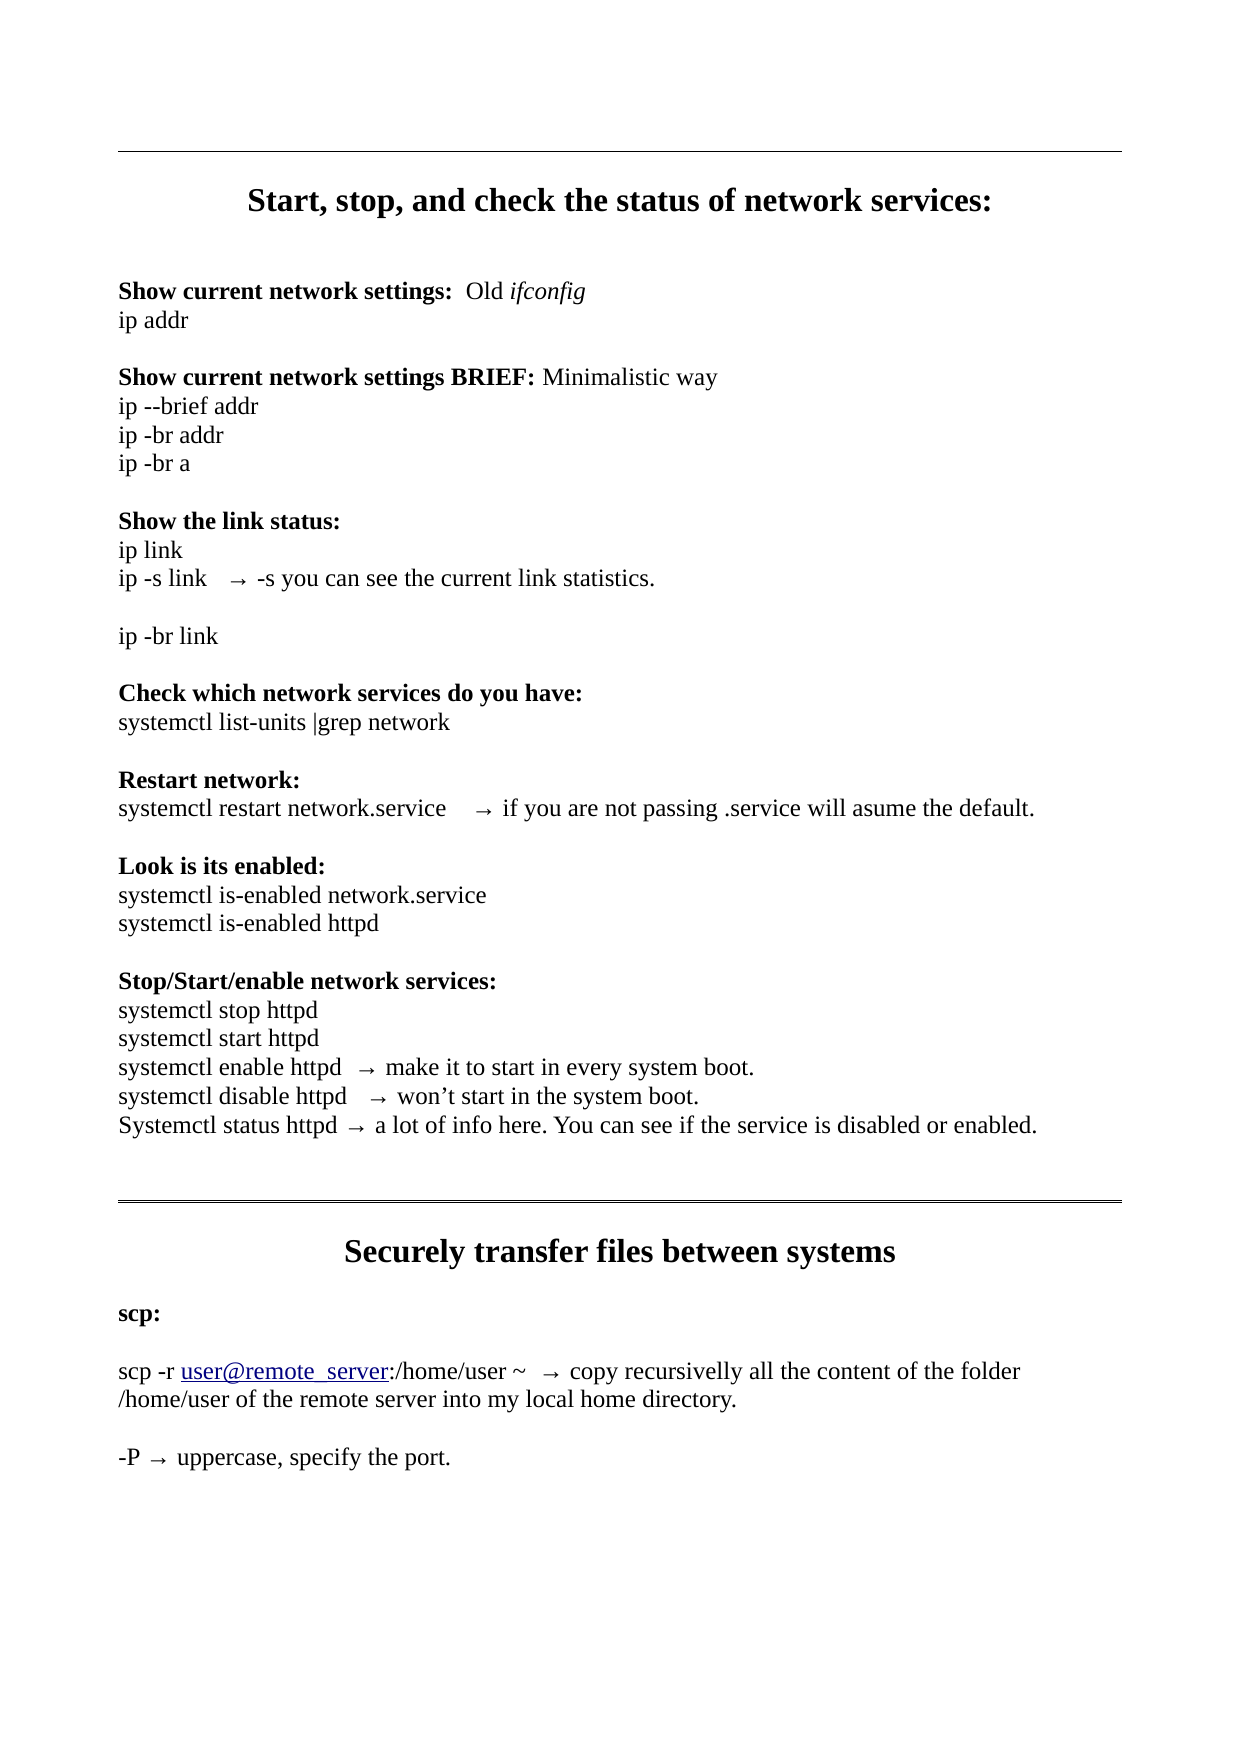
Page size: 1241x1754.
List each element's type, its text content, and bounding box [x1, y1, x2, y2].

text ip -br addr [118, 420, 1122, 448]
text Securely transfer files between systems [118, 1231, 1122, 1269]
text ip -s link → -s you can see the current link statistics. [118, 563, 1122, 592]
text systemctl is-enabled httpd [118, 908, 1122, 937]
text systemctl is-enabled network.service [118, 880, 1122, 908]
text -P → uppercase, specify the port. [118, 1442, 1122, 1471]
text systemctl stop httpd [118, 995, 1122, 1023]
text Start, stop, and check the status of network services: [118, 180, 1122, 218]
text ip link [118, 535, 1122, 563]
text Restart network: [118, 765, 1122, 793]
text Show current network settings BRIEF: Minimalistic way [118, 362, 1122, 391]
text systemctl restart network.service → if you are not passing .service will asume the default. [118, 793, 1122, 822]
text systemctl enable httpd → make it to start in every system boot. [118, 1052, 1122, 1081]
text Check which network services do you have: [118, 678, 1122, 707]
text ip -br link [118, 621, 1122, 650]
text systemctl start httpd [118, 1023, 1122, 1052]
text systemctl list-units |grep network [118, 707, 1122, 736]
text systemctl disable httpd → won’t start in the system boot. [118, 1081, 1122, 1110]
text Look is its enabled: [118, 851, 1122, 880]
text ip --brief addr [118, 391, 1122, 420]
text ip -br a [118, 448, 1122, 477]
text Stop/Start/enable network services: [118, 966, 1122, 995]
text ip addr [118, 305, 1122, 333]
text Systemctl status httpd → a lot of info here. You can see if the service is disabled or enabled. [118, 1110, 1122, 1138]
text Show current network settings: Old ifconfig [118, 276, 1122, 305]
text scp: [118, 1298, 1122, 1327]
text scp -r user@remote_server:/home/user ~ → copy recursivelly all the content of the folder /home/user of the remote server into my local home directory. [118, 1356, 1122, 1413]
text Show the link status: [118, 506, 1122, 535]
